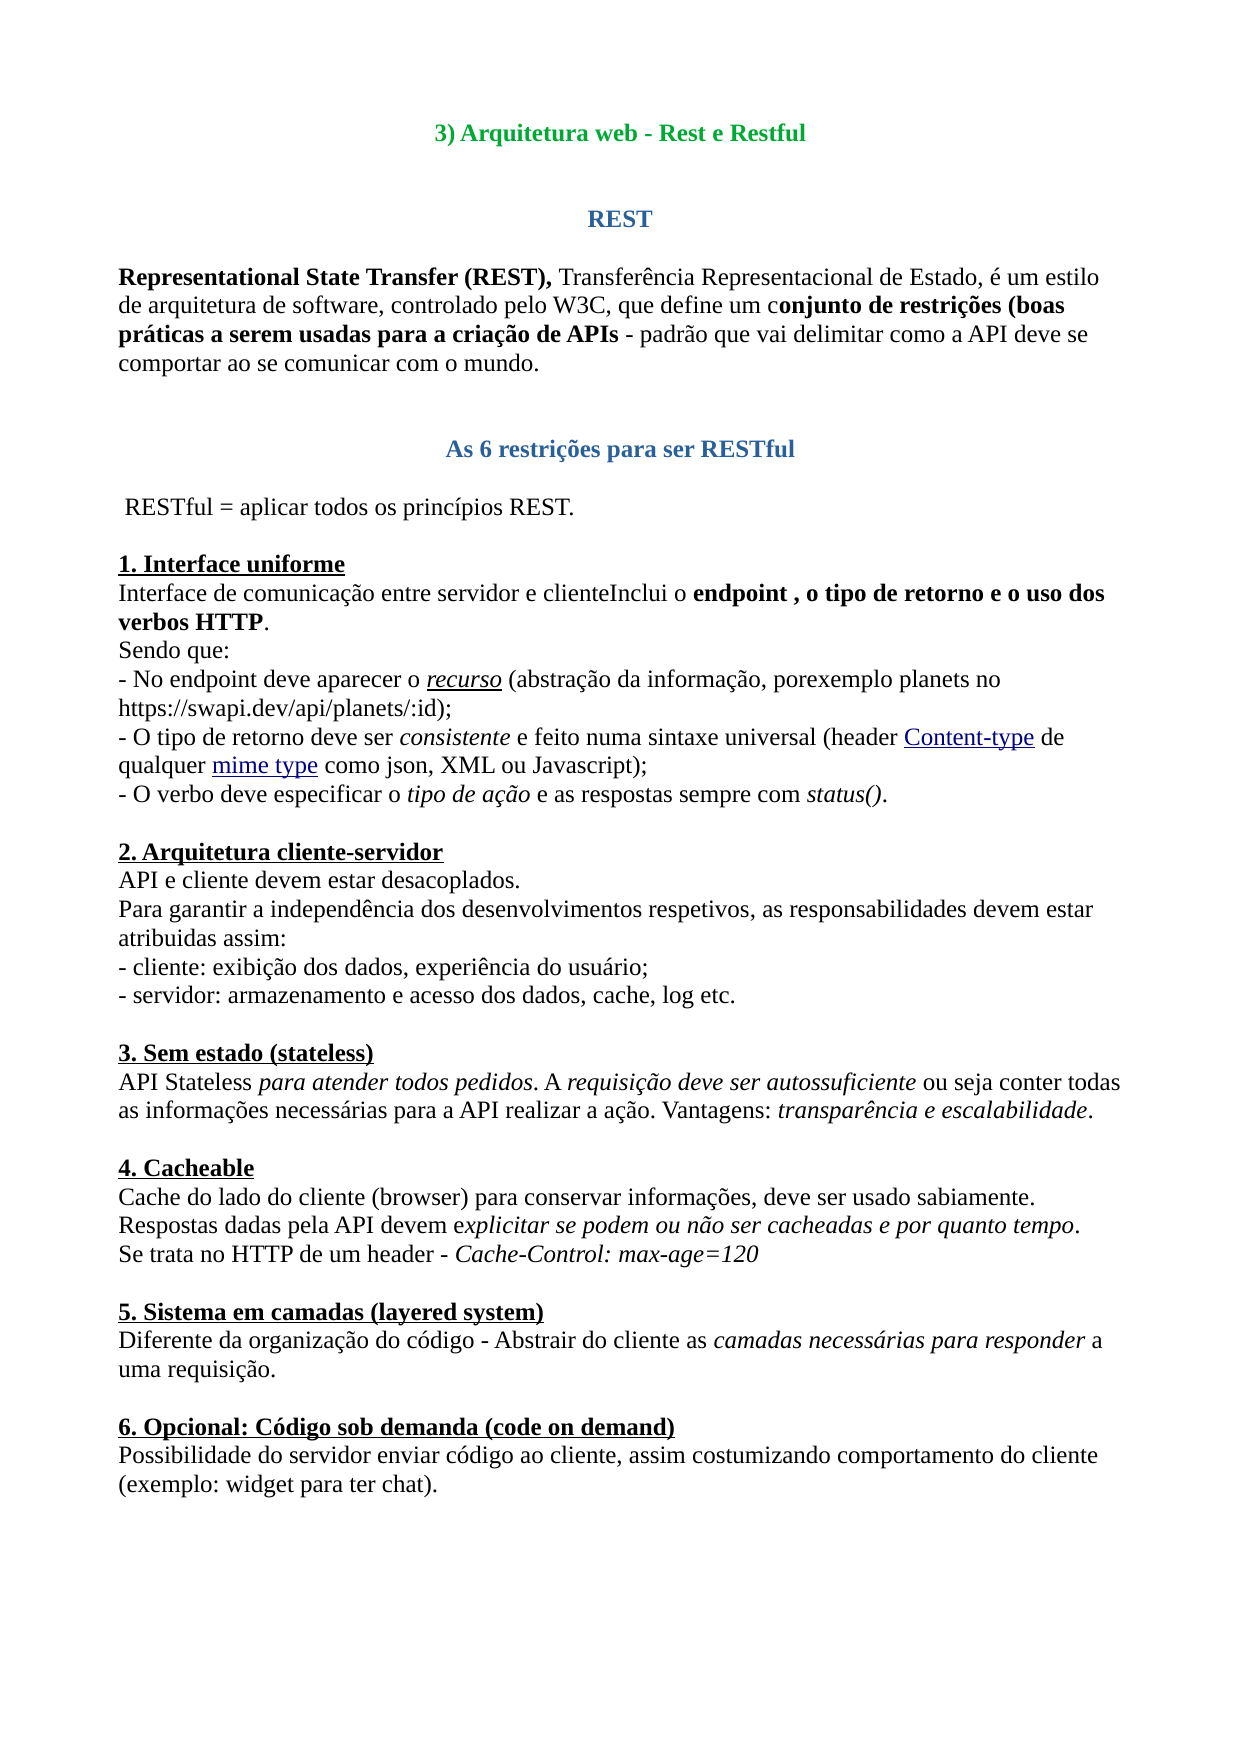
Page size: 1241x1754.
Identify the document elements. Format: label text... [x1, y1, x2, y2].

text Se trata no HTTP de um header - Cache-Control: max-age=120 [118, 1239, 1122, 1268]
text - O verbo deve especificar o tipo de ação e as respostas sempre com status(). [118, 779, 1122, 808]
text - cliente: exibição dos dados, experiência do usuário; [118, 952, 1122, 981]
text Cache do lado do cliente (browser) para conservar informações, deve ser usado sabiamente. [118, 1182, 1122, 1211]
text 3) Arquitetura web - Rest e Restful [118, 118, 1122, 147]
text RESTful = aplicar todos os princípios REST. [118, 492, 1122, 521]
text 4. Cacheable [118, 1153, 1122, 1182]
text 2. Arquitetura cliente-servidor [118, 837, 1122, 866]
text REST [118, 204, 1122, 233]
text Para garantir a independência dos desenvolvimentos respetivos, as responsabilidades devem estar atribuidas assim: [118, 894, 1122, 952]
text Interface de comunicação entre servidor e clienteInclui o endpoint , o tipo de retorno e o uso dos verbos HTTP. [118, 578, 1122, 636]
text 3. Sem estado (stateless) [118, 1038, 1122, 1067]
text - No endpoint deve aparecer o recurso (abstração da informação, porexemplo planets no https://swapi.dev/api/planets/:id); [118, 664, 1122, 722]
text Representational State Transfer (REST), Transferência Representacional de Estado, é um estilo de arquitetura de software, controlado pelo W3C, que define um conjunto de restrições (boas práticas a serem usadas para a criação de APIs - padrão que vai delimitar como a API deve se comportar ao se comunicar com o mundo. [118, 262, 1122, 377]
text 1. Interface uniforme [118, 549, 1122, 578]
text As 6 restrições para ser RESTful [118, 434, 1122, 463]
text Sendo que: [118, 636, 1122, 664]
text API Stateless para atender todos pedidos. A requisição deve ser autossuficiente ou seja conter todas as informações necessárias para a API realizar a ação. Vantagens: transparência e escalabilidade. [118, 1067, 1122, 1124]
text - O tipo de retorno deve ser consistente e feito numa sintaxe universal (header Content-type de qualquer mime type como json, XML ou Javascript); [118, 722, 1122, 779]
text - servidor: armazenamento e acesso dos dados, cache, log etc. [118, 981, 1122, 1009]
text 5. Sistema em camadas (layered system) [118, 1297, 1122, 1326]
text Possibilidade do servidor enviar código ao cliente, assim costumizando comportamento do cliente (exemplo: widget para ter chat). [118, 1441, 1122, 1498]
text API e cliente devem estar desacoplados. [118, 866, 1122, 894]
text 6. Opcional: Código sob demanda (code on demand) [118, 1412, 1122, 1441]
text Diferente da organização do código - Abstrair do cliente as camadas necessárias para responder a uma requisição. [118, 1326, 1122, 1383]
text Respostas dadas pela API devem explicitar se podem ou não ser cacheadas e por quanto tempo. [118, 1211, 1122, 1239]
